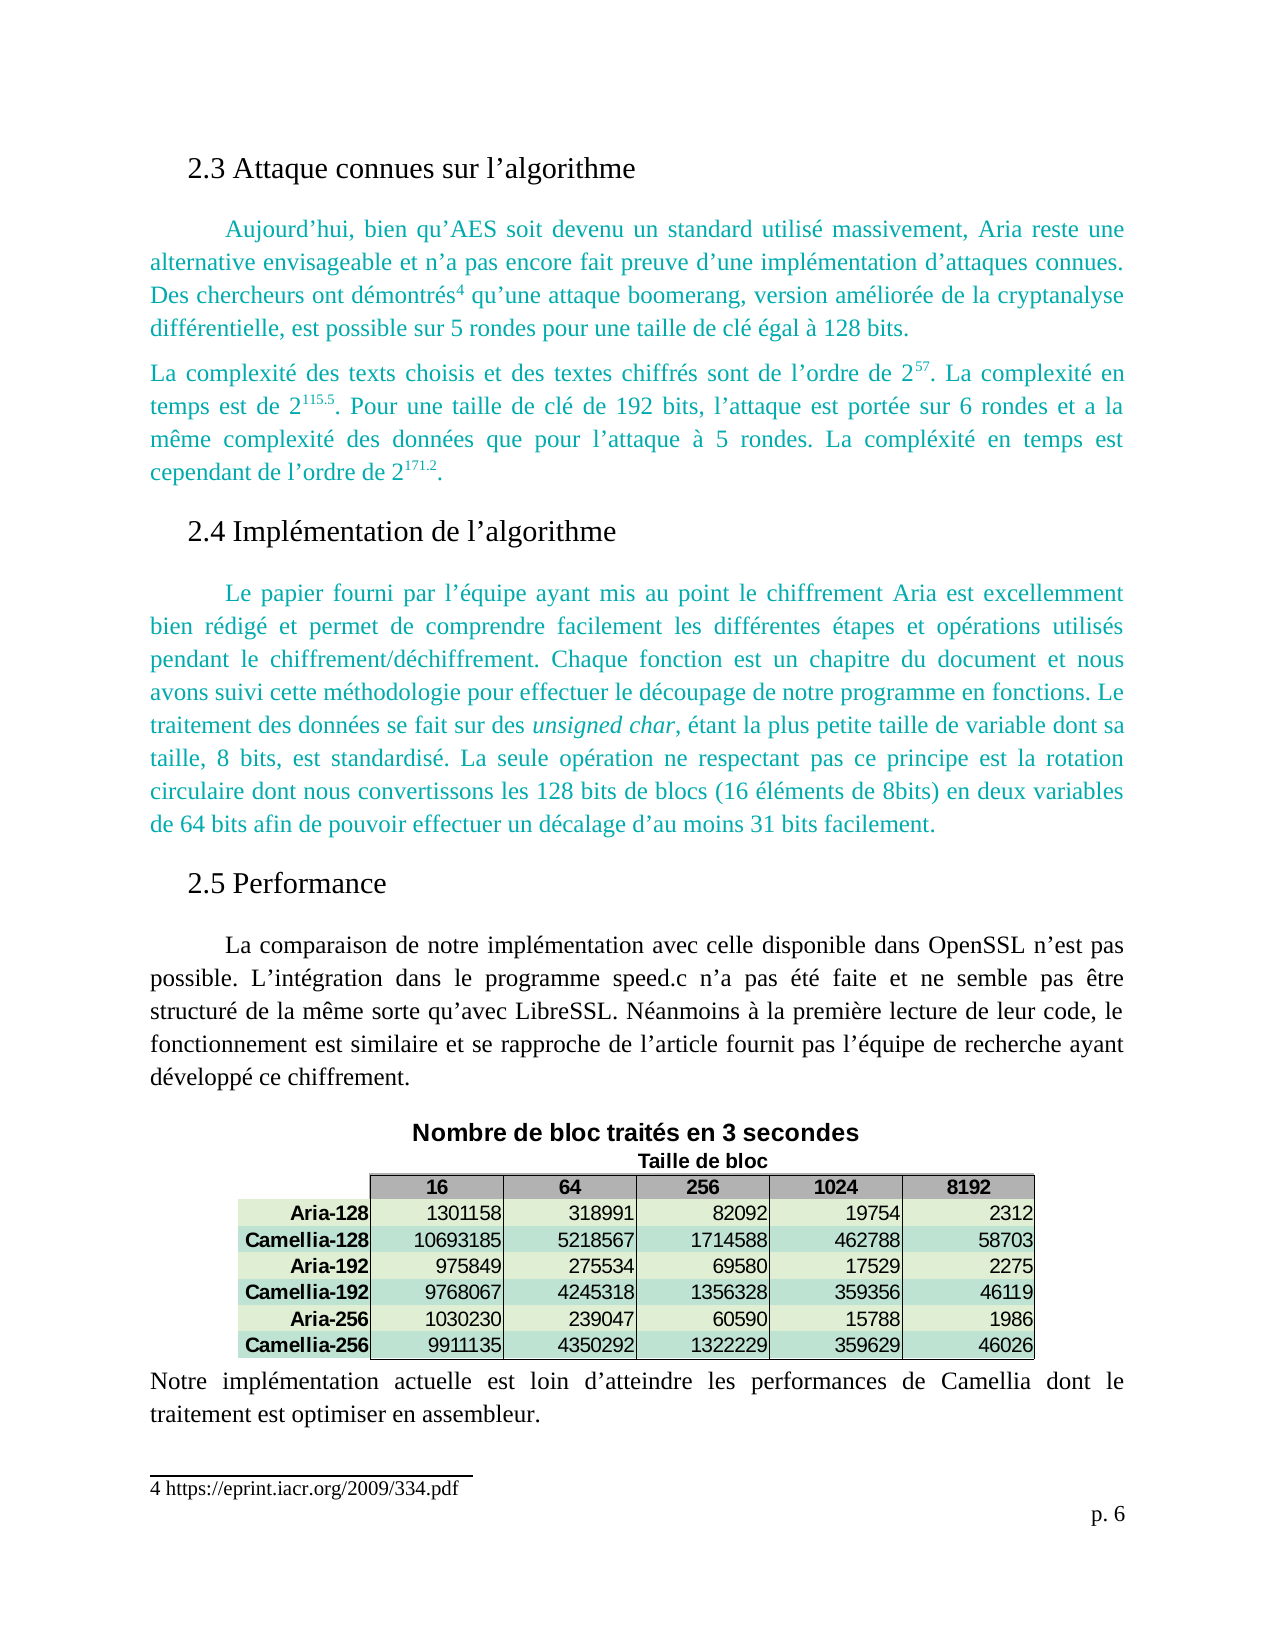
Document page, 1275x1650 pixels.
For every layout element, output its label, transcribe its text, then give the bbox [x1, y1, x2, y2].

text https://eprint.iacr.org/2009/334.pdf [150, 1476, 1125, 1500]
subtitle Attaque connues sur l’algorithme [187, 150, 1125, 185]
text Aujourd’hui, bien qu’AES soit devenu un standard utilisé massivement, Aria reste une alternative envisageable et n’a pas encore fait preuve d’une implémentation d’attaques connues. Des chercheurs ont démontrés qu’une attaque boomerang, version améliorée de la cryptanalyse différentielle, est possible sur 5 rondes pour une taille de clé égal à 128 bits. [150, 214, 1125, 342]
text Notre implémentation actuelle est loin d’atteindre les performances de Camellia dont le traitement est optimiser en assembleur. [150, 1107, 1125, 1428]
text Le papier fourni par l’équipe ayant mis au point le chiffrement Aria est excellemment bien rédigé et permet de comprendre facilement les différentes étapes et opérations utilisés pendant le chiffrement/déchiffrement. Chaque fonction est un chapitre du document et nous avons suivi cette méthodologie pour effectuer le découpage de notre programme en fonctions. Le traitement des données se fait sur des unsigned char, étant la plus petite taille de variable dont sa taille, 8 bits, est standardisé. La seule opération ne respectant pas ce principe est la rotation circulaire dont nous convertissons les 128 bits de blocs (16 éléments de 8bits) en deux variables de 64 bits afin de pouvoir effectuer un décalage d’au moins 31 bits facilement. [150, 578, 1125, 838]
subtitle Implémentation de l’algorithme [187, 514, 1125, 548]
text La complexité des texts choisis et des textes chiffrés sont de l’ordre de 257. La complexité en temps est de 2115.5. Pour une taille de clé de 192 bits, l’attaque est portée sur 6 rondes et a la même complexité des données que pour l’attaque à 5 rondes. La compléxité en temps est cependant de l’ordre de 2171.2. [150, 358, 1125, 486]
text La comparaison de notre implémentation avec celle disponible dans OpenSSL n’est pas possible. L’intégration dans le programme speed.c n’a pas été faite et ne semble pas être structuré de la même sorte qu’avec LibreSSL. Néanmoins à la première lecture de leur code, le fonctionnement est similaire et se rapproche de l’article fournit pas l’équipe de recherche ayant développé ce chiffrement. [150, 930, 1125, 1091]
subtitle Performance [187, 866, 1125, 900]
